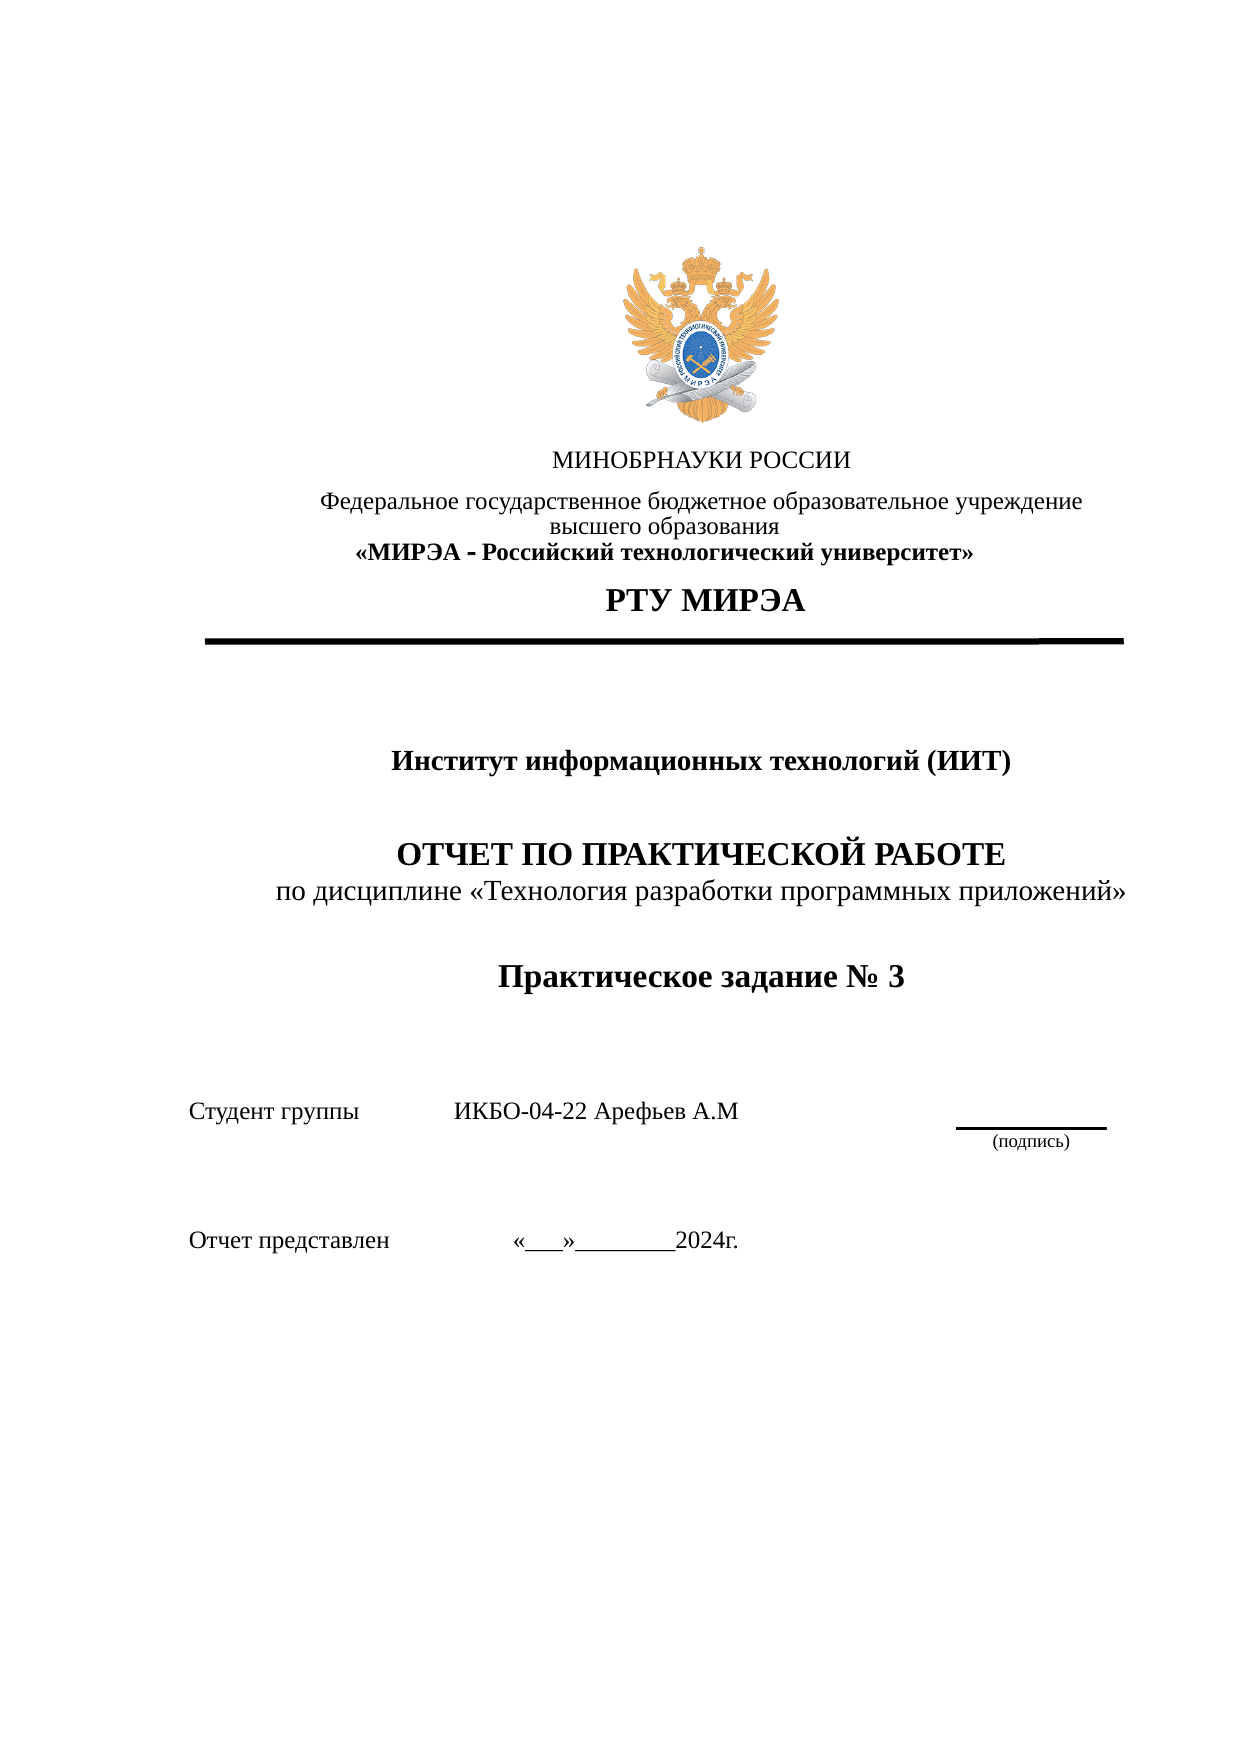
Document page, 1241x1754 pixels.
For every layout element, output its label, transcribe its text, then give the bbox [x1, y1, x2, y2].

table_header ИКБО-04-22 Арефьев А.М [443, 1096, 944, 1182]
text по дисциплине «Технология разработки программных приложений» [177, 873, 1152, 906]
picture [613, 247, 789, 423]
table_cell Отчет представлен [177, 1182, 442, 1254]
table_cell «___»________2024г. [443, 1182, 1060, 1254]
table_header Студент группы ИНБО-01-17 [177, 1096, 442, 1182]
text ОТЧЕТ ПО ПРАКТИЧЕСКОЙ РАБОТЕ [177, 834, 1152, 873]
table_header (подпись) [945, 1096, 1118, 1182]
table_header [1118, 1096, 1233, 1182]
table_header МИНОБРНАУКИ РОССИИ [177, 241, 1152, 488]
text Практическое задание № 3 [177, 957, 1152, 995]
text Институт информационных технологий (ИИТ) [177, 743, 1152, 777]
table_cell [1060, 1182, 1233, 1254]
table_cell Федеральное государственное бюджетное образовательное учреждение высшего образования «МИРЭА  Российский технологический университет» РТУ МИРЭА [177, 489, 1152, 693]
